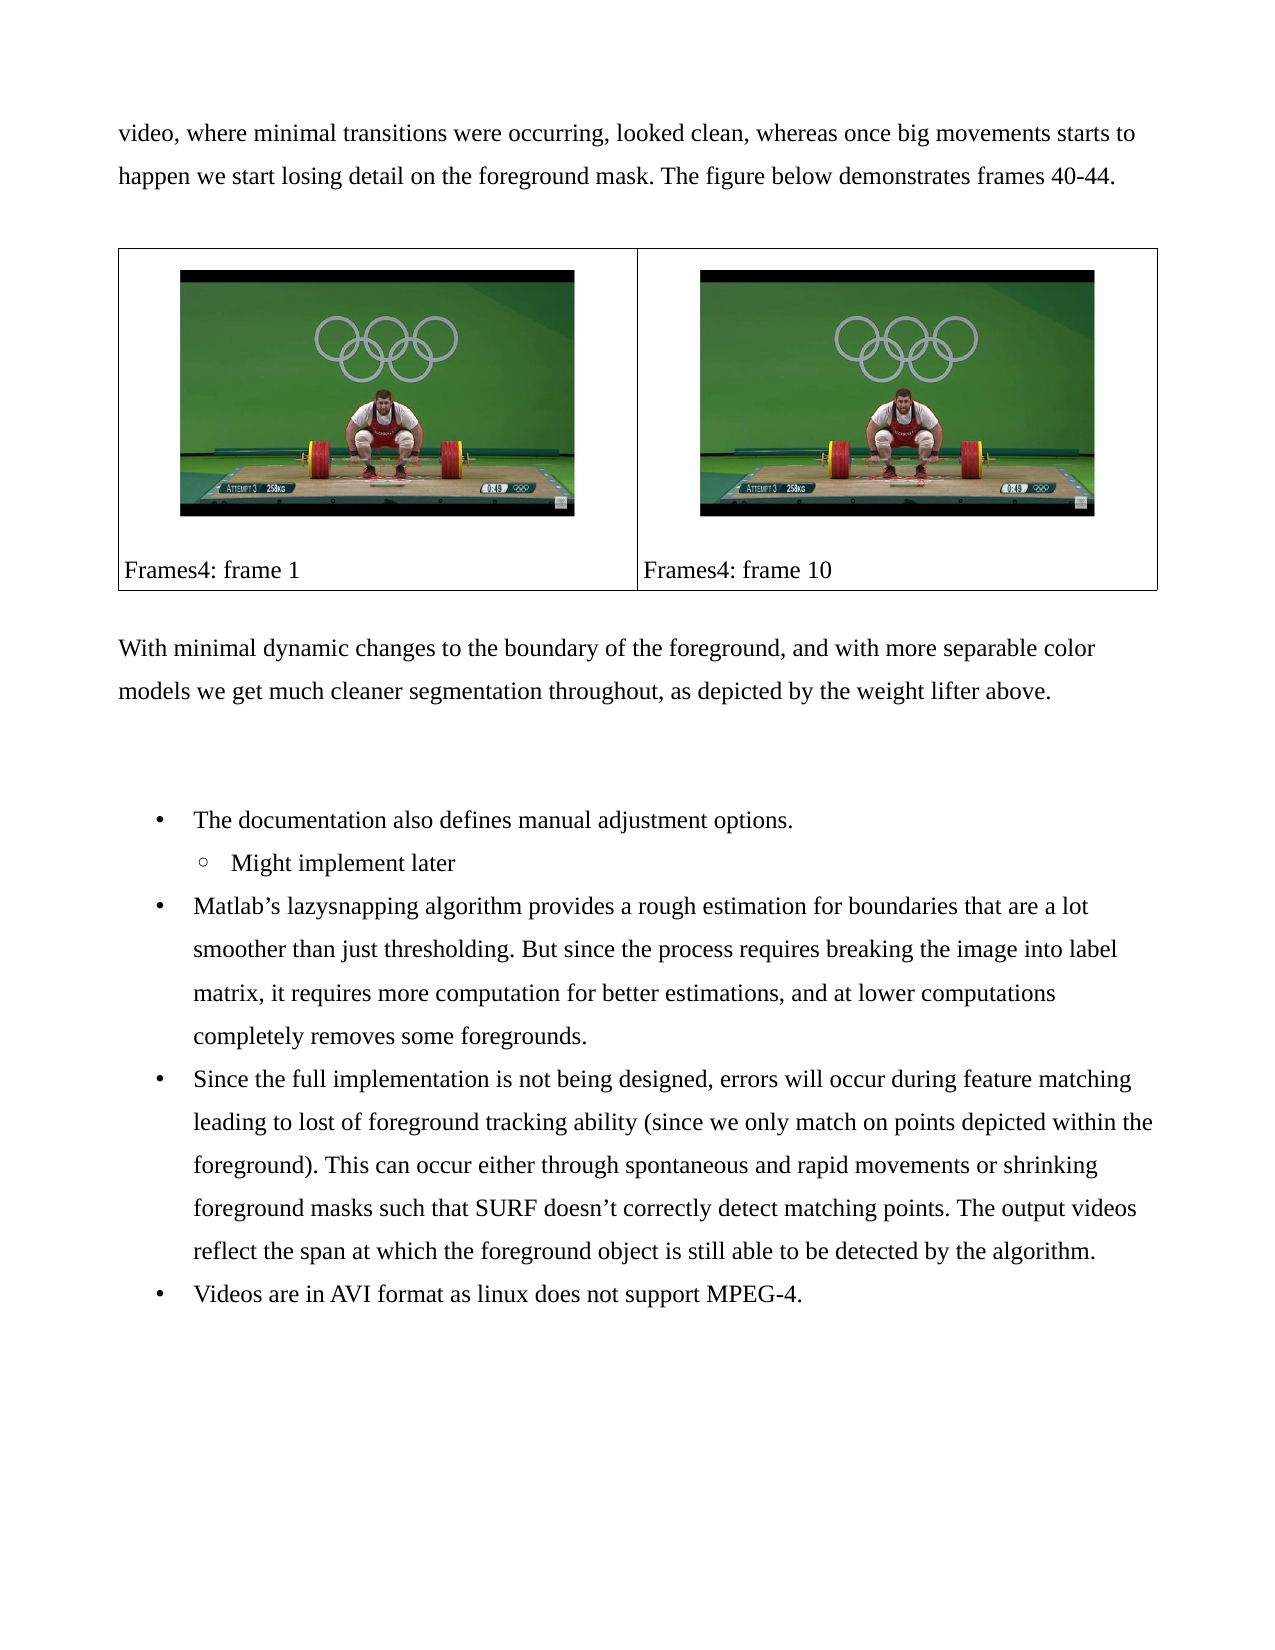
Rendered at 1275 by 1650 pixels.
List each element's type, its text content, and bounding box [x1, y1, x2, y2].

table_header Frames4: frame 10 [638, 249, 1157, 589]
list Since the full implementation is not being designed, errors will occur during feature matching leading to lost of foreground tracking ability (since we only match on points depicted within the foreground). This can occur either through spontaneous and rapid movements or shrinking foreground masks such that SURF doesn’t correctly detect matching points. The output videos reflect the span at which the foreground object is still able to be detected by the algorithm. [156, 1064, 1157, 1265]
list Might implement later [193, 848, 1157, 877]
table_header Frames4: frame 1 [119, 249, 637, 589]
list Matlab’s lazysnapping algorithm provides a rough estimation for boundaries that are a lot smoother than just thresholding. But since the process requires breaking the image into label matrix, it requires more computation for better estimations, and at lower computations completely removes some foregrounds. [156, 891, 1157, 1049]
list Videos are in AVI format as linux does not support MPEG-4. [156, 1279, 1157, 1308]
list The documentation also defines manual adjustment options. [156, 805, 1157, 834]
picture [643, 253, 1152, 555]
picture [123, 253, 632, 555]
text video, where minimal transitions were occurring, looked clean, whereas once big movements starts to happen we start losing detail on the foreground mask. The figure below demonstrates frames 40-44. [118, 118, 1157, 190]
text With minimal dynamic changes to the boundary of the foreground, and with more separable color models we get much cleaner segmentation throughout, as depicted by the weight lifter above. [118, 633, 1157, 704]
